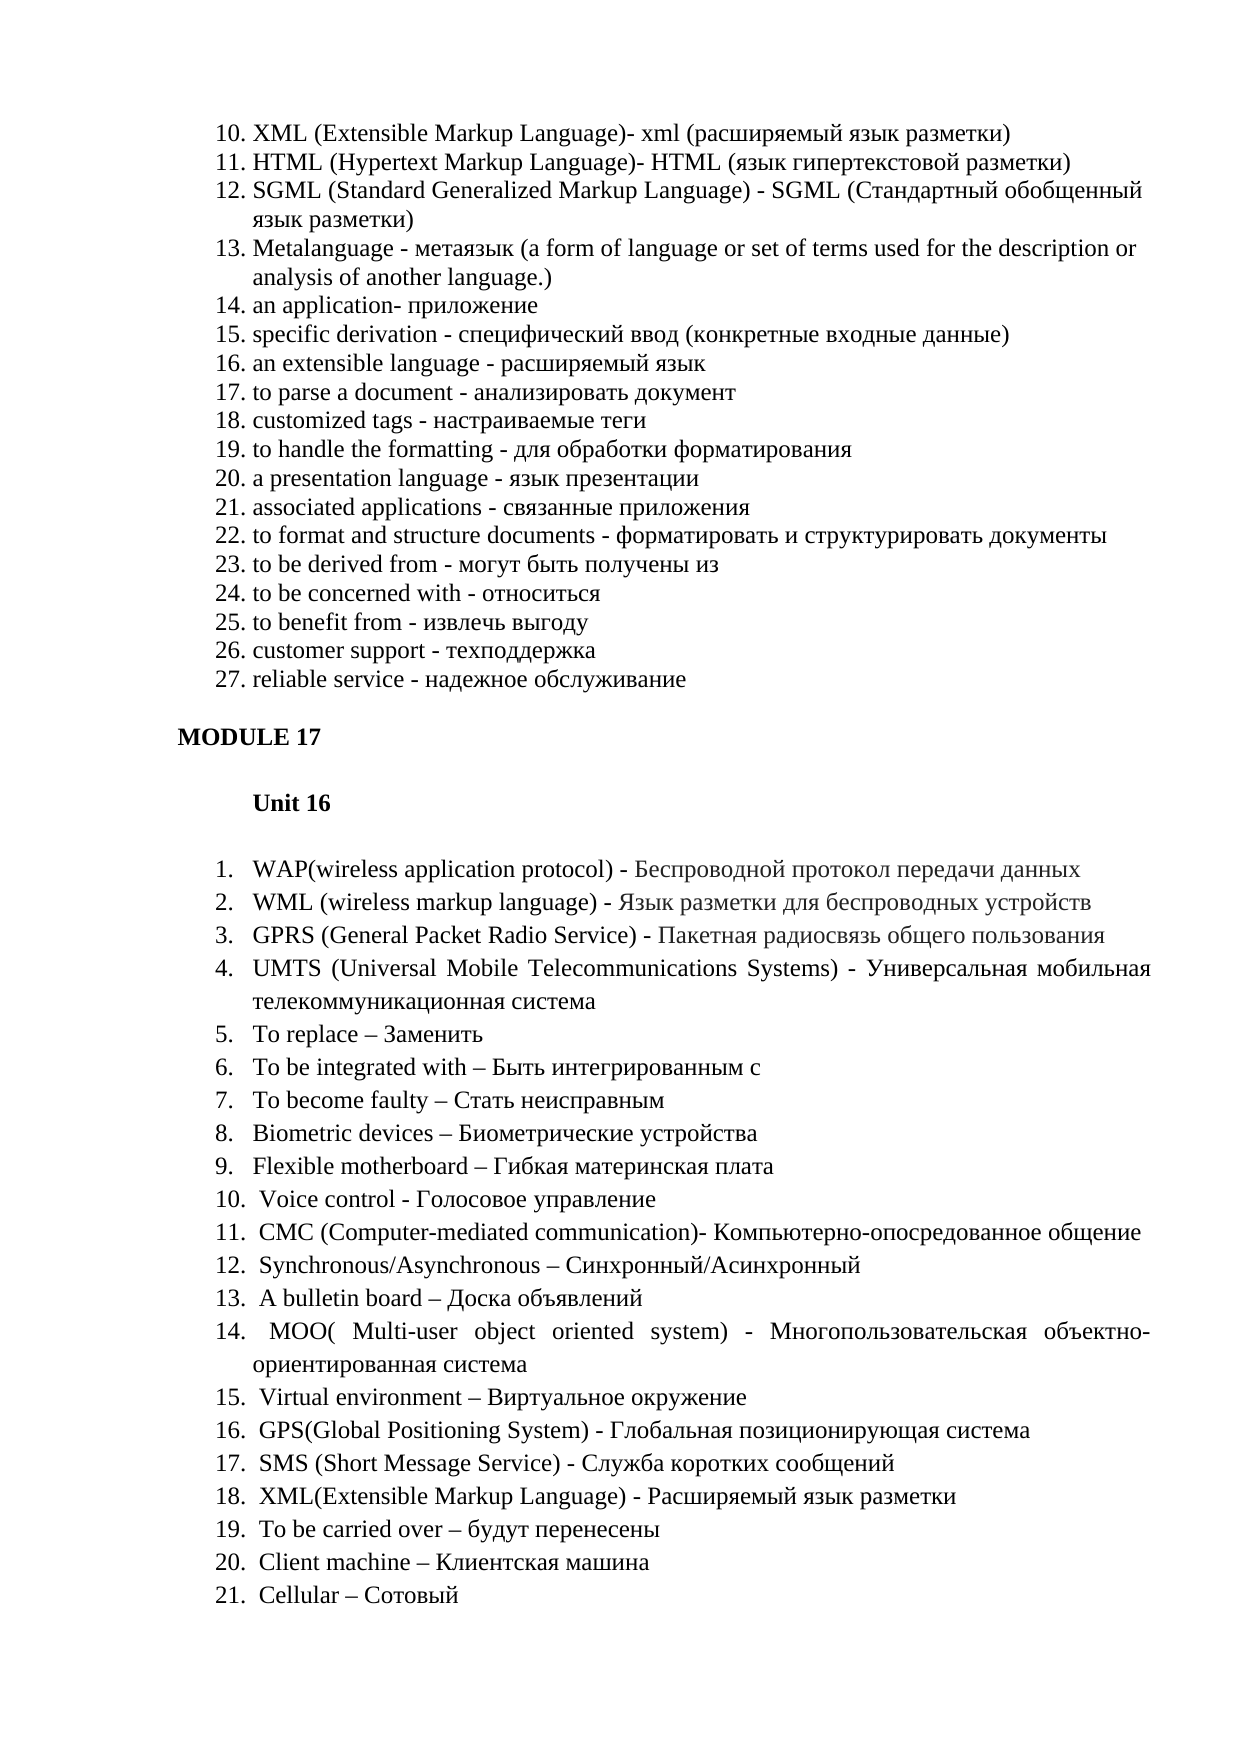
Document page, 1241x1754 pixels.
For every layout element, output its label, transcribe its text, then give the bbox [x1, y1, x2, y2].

list To be carried over – будут перенесены [215, 1514, 1152, 1543]
list an application- приложение [215, 291, 1152, 319]
list WAP(wireless application protocol) - Беспроводной протокол передачи данных [215, 854, 1152, 883]
list WML (wireless markup language) - Язык разметки для беспроводных устройств [215, 887, 1152, 916]
list customized tags - настраиваемые теги [215, 406, 1152, 434]
list to benefit from - извлечь выгоду [215, 607, 1152, 636]
list specific derivation - специфический ввод (конкретные входные данные) [215, 319, 1152, 348]
list To replace – Заменить [215, 1019, 1152, 1048]
list Cellular – Сотовый [215, 1580, 1152, 1609]
list associated applications - связанные приложения [215, 492, 1152, 521]
list Metalanguage - метаязык (a form of language or set of terms used for the description or analysis of another language.) [215, 233, 1152, 291]
list A bulletin board – Доска объявлений [215, 1283, 1152, 1312]
list to be concerned with - относиться [215, 578, 1152, 607]
list GPRS (General Packet Radio Service) - Пакетная радиосвязь общего пользования [215, 920, 1152, 949]
list Biometric devices – Биометрические устройства [215, 1118, 1152, 1147]
list To be integrated with – Быть интегрированным с [215, 1052, 1152, 1081]
text Unit 16 [252, 788, 1152, 817]
list Synchronous/Asynchronous – Синхронный/Асинхронный [215, 1250, 1152, 1279]
list to handle the formatting - для обработки форматирования [215, 434, 1152, 463]
list SGML (Standard Generalized Markup Language) - SGML (Стандартный обобщенный язык разметки) [215, 176, 1152, 233]
list to format and structure documents - форматировать и структурировать документы [215, 521, 1152, 549]
text MODULE 17 [177, 722, 1152, 751]
list MOO( Multi-user object oriented system) - Многопользовательская объектно-ориентированная система [215, 1316, 1152, 1378]
list to parse a document - анализировать документ [215, 377, 1152, 406]
list Voice control - Голосовое управление [215, 1184, 1152, 1213]
list HTML (Hypertext Markup Language)- HTML (язык гипертекстовой разметки) [215, 147, 1152, 176]
list reliable service - надежное обслуживание [215, 664, 1152, 693]
list SMS (Short Message Service) - Служба коротких сообщений [215, 1448, 1152, 1477]
list customer support - техподдержка [215, 636, 1152, 664]
list To become faulty – Стать неисправным [215, 1085, 1152, 1114]
list Flexible motherboard – Гибкая материнская плата [215, 1151, 1152, 1180]
list XML (Extensible Markup Language)- xml (расширяемый язык разметки) [215, 118, 1152, 147]
list an extensible language - расширяемый язык [215, 348, 1152, 377]
list GPS(Global Positioning System) - Глобальная позиционирующая система [215, 1415, 1152, 1444]
list UMTS (Universal Mobile Telecommunications Systems) - Универсальная мобильная телекоммуникационная система [215, 953, 1152, 1015]
list Client machine – Клиентская машина [215, 1547, 1152, 1576]
list a presentation language - язык презентации [215, 463, 1152, 492]
list to be derived from - могут быть получены из [215, 549, 1152, 578]
list Virtual environment – Виртуальное окружение [215, 1382, 1152, 1411]
list XML(Extensible Markup Language) - Расширяемый язык разметки [215, 1481, 1152, 1510]
list CMC (Computer-mediated communication)- Компьютерно-опосредованное общение [215, 1217, 1152, 1246]
